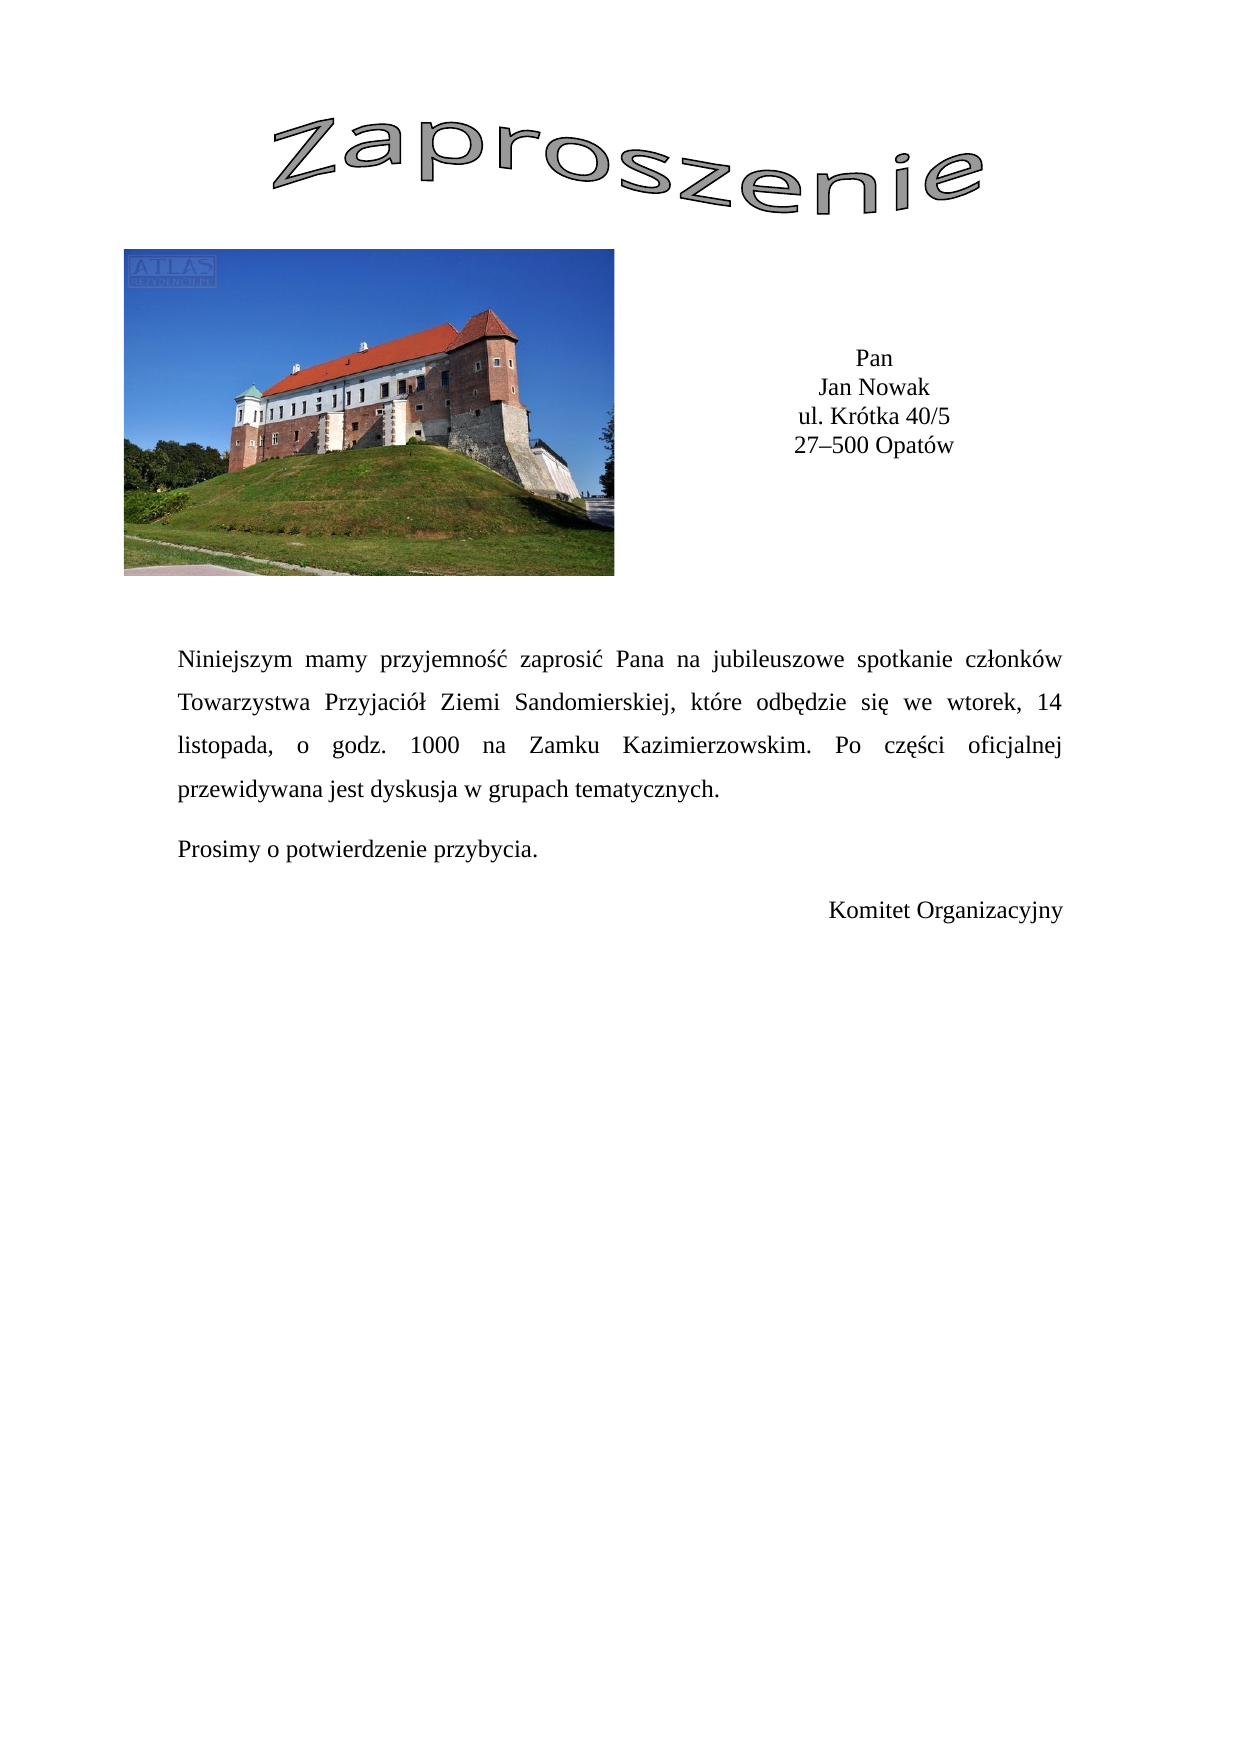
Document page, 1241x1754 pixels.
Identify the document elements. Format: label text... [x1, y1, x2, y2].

text Jan Nowak [653, 372, 1095, 401]
text Komitet Organizacyjny [177, 895, 1063, 924]
text ul. Krótka 40/5 [653, 401, 1095, 430]
picture [123, 249, 615, 576]
table_header [620, 244, 1122, 609]
text 27–500 Opatów [653, 430, 1095, 458]
text Pan [653, 343, 1095, 372]
text Niniejszym mamy przyjemność zaprosić Pana na jubileuszowe spotkanie członków Towarzystwa Przyjaciół Ziemi Sandomierskiej, które odbędzie się we wtorek, 14 listopada, o godz. 1000 na Zamku Kazimierzowskim. Po części oficjalnej przewidywana jest dyskusja w grupach tematycznych. [177, 644, 1063, 802]
text Prosimy o potwierdzenie przybycia. [177, 834, 1063, 863]
table_header [118, 244, 620, 609]
